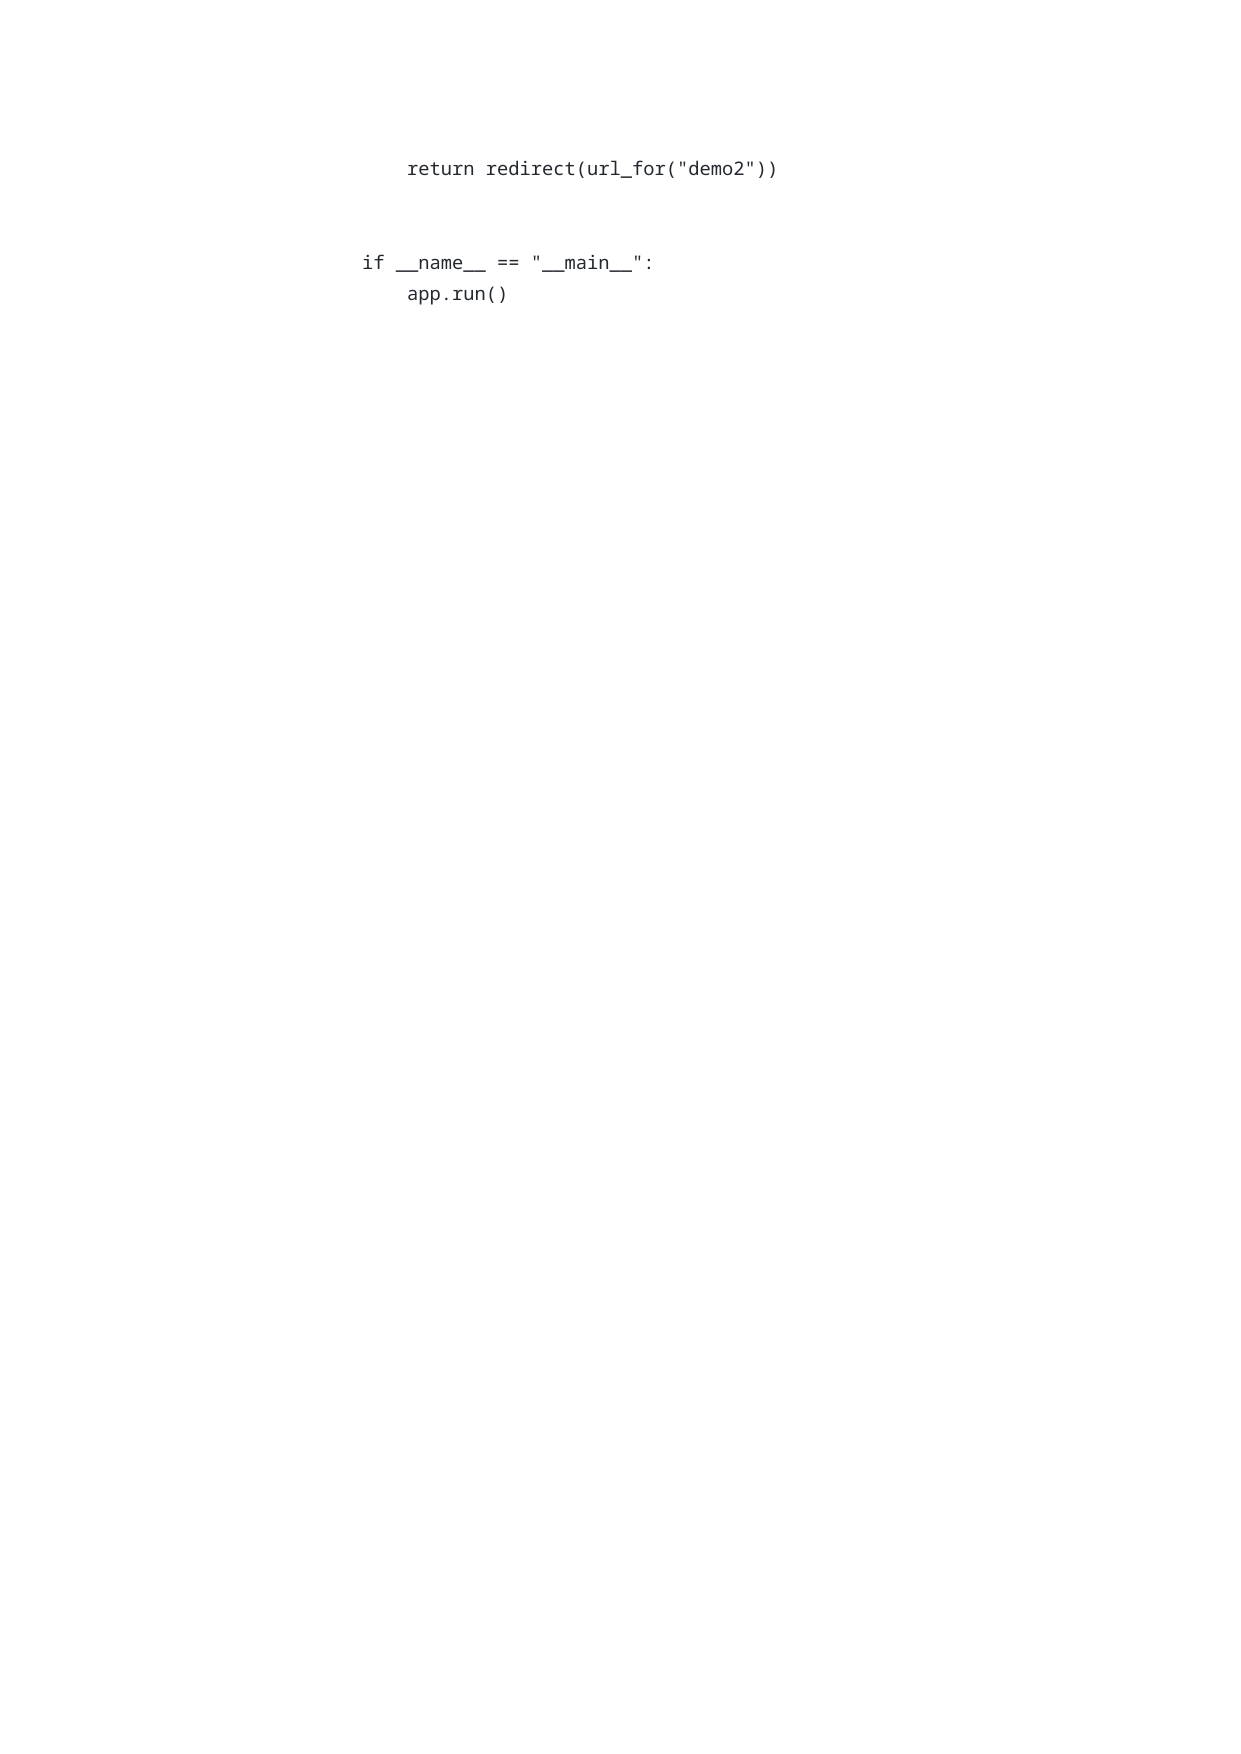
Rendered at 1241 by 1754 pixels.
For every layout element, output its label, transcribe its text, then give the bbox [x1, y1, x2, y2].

table_cell [150, 181, 346, 244]
table_cell [150, 244, 346, 275]
table_cell return redirect(url_for("demo2")) [346, 150, 1090, 181]
table_cell if __name__ == "__main__": [346, 244, 1090, 275]
table_cell [346, 181, 1090, 244]
table_cell app.run() [346, 275, 1090, 306]
table_cell [150, 150, 346, 181]
table_cell [150, 275, 346, 306]
